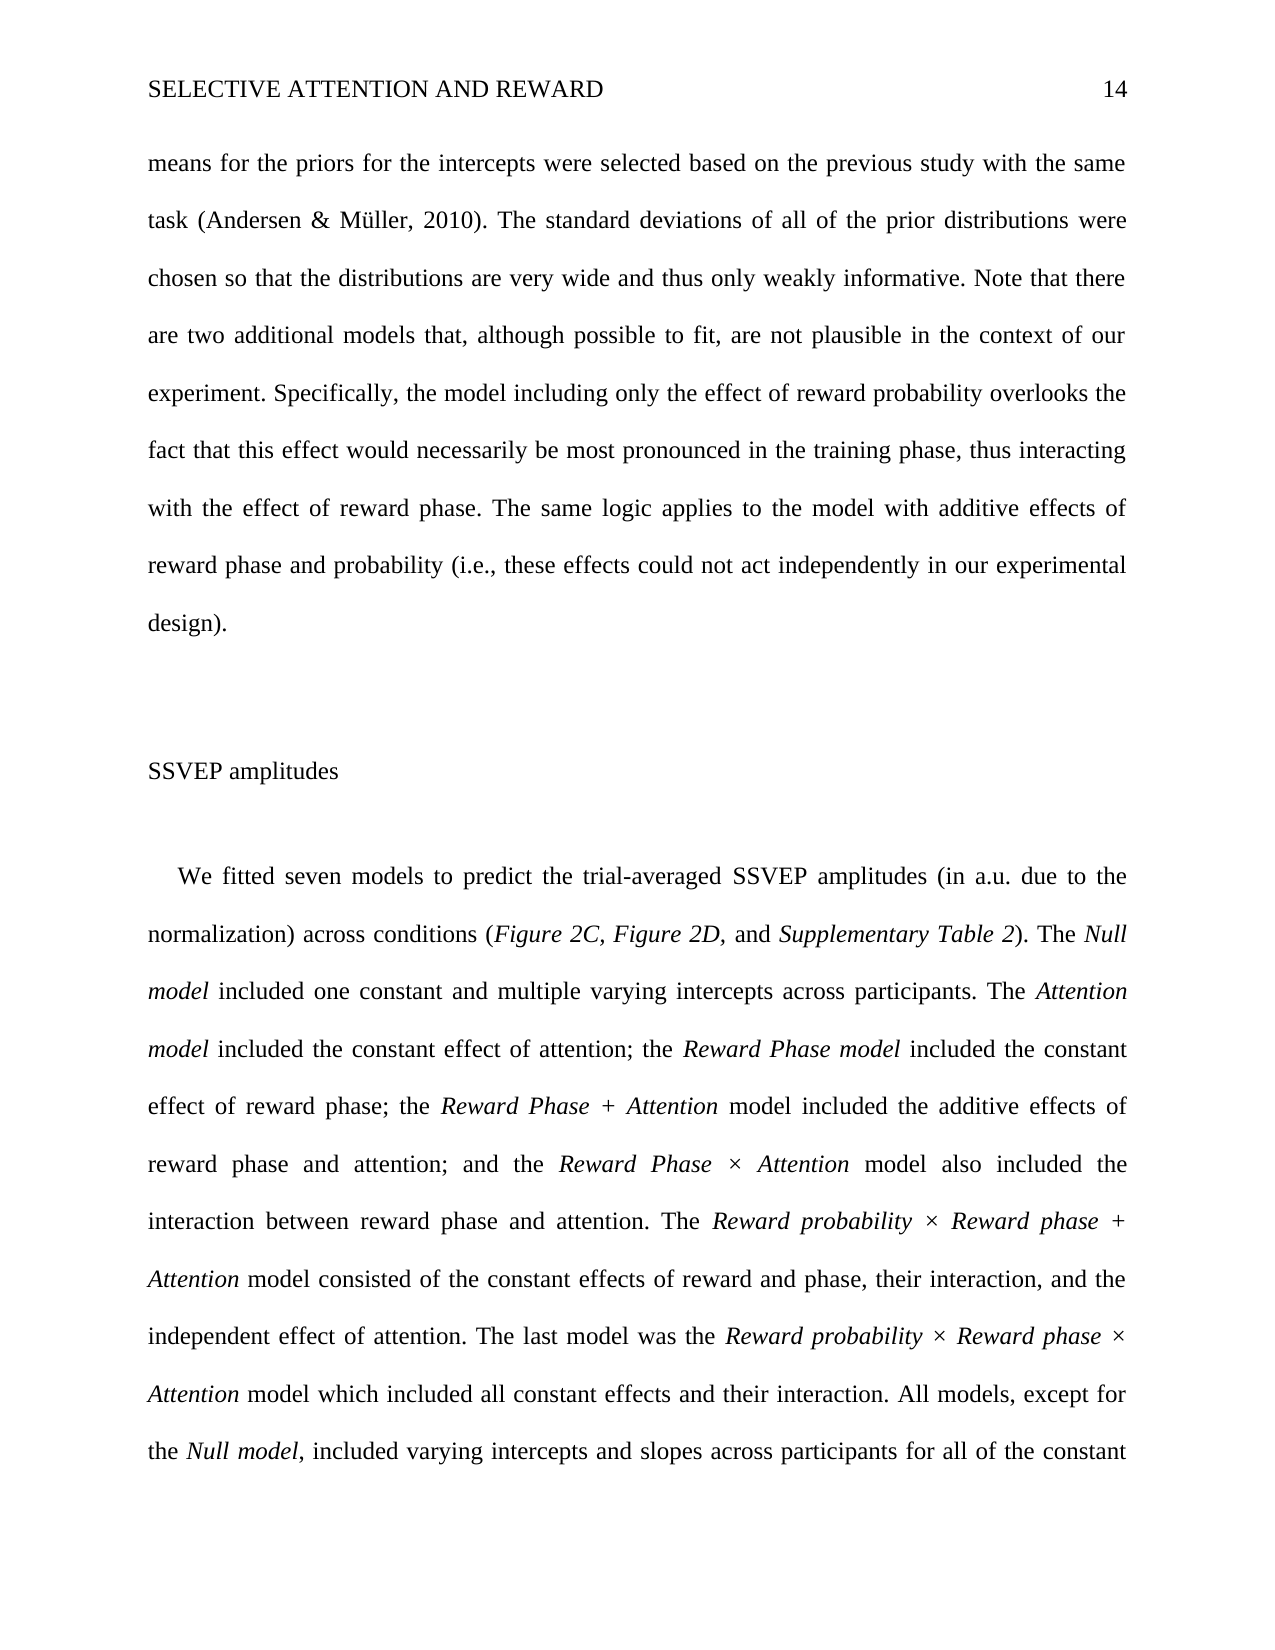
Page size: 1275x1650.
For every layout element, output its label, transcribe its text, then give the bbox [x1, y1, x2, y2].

text We fitted seven models to predict the trial-averaged SSVEP amplitudes (in a.u. due to the normalization) across conditions (Figure 2C, Figure 2D, and Supplementary Table 2). The Null model included one constant and multiple varying intercepts across participants. The Attention model included the constant effect of attention; the Reward Phase model included the constant effect of reward phase; the Reward Phase + Attention model included the additive effects of reward phase and attention; and the Reward Phase × Attention model also included the interaction between reward phase and attention. The Reward probability × Reward phase + Attention model consisted of the constant effects of reward and phase, their interaction, and the independent effect of attention. The last model was the Reward probability × Reward phase × Attention model which included all constant effects and their interaction. All models, except for the Null model, included varying intercepts and slopes across participants for all of the constant [148, 861, 1127, 1465]
text means for the priors for the intercepts were selected based on the previous study with the same task (Andersen & Müller, 2010). The standard deviations of all of the prior distributions were chosen so that the distributions are very wide and thus only weakly informative. Note that there are two additional models that, although possible to fit, are not plausible in the context of our experiment. Specifically, the model including only the effect of reward probability overlooks the fact that this effect would necessarily be most pronounced in the training phase, thus interacting with the effect of reward phase. The same logic applies to the model with additive effects of reward phase and probability (i.e., these effects could not act independently in our experimental design). [148, 148, 1127, 636]
subtitle SSVEP amplitudes [148, 756, 1127, 785]
